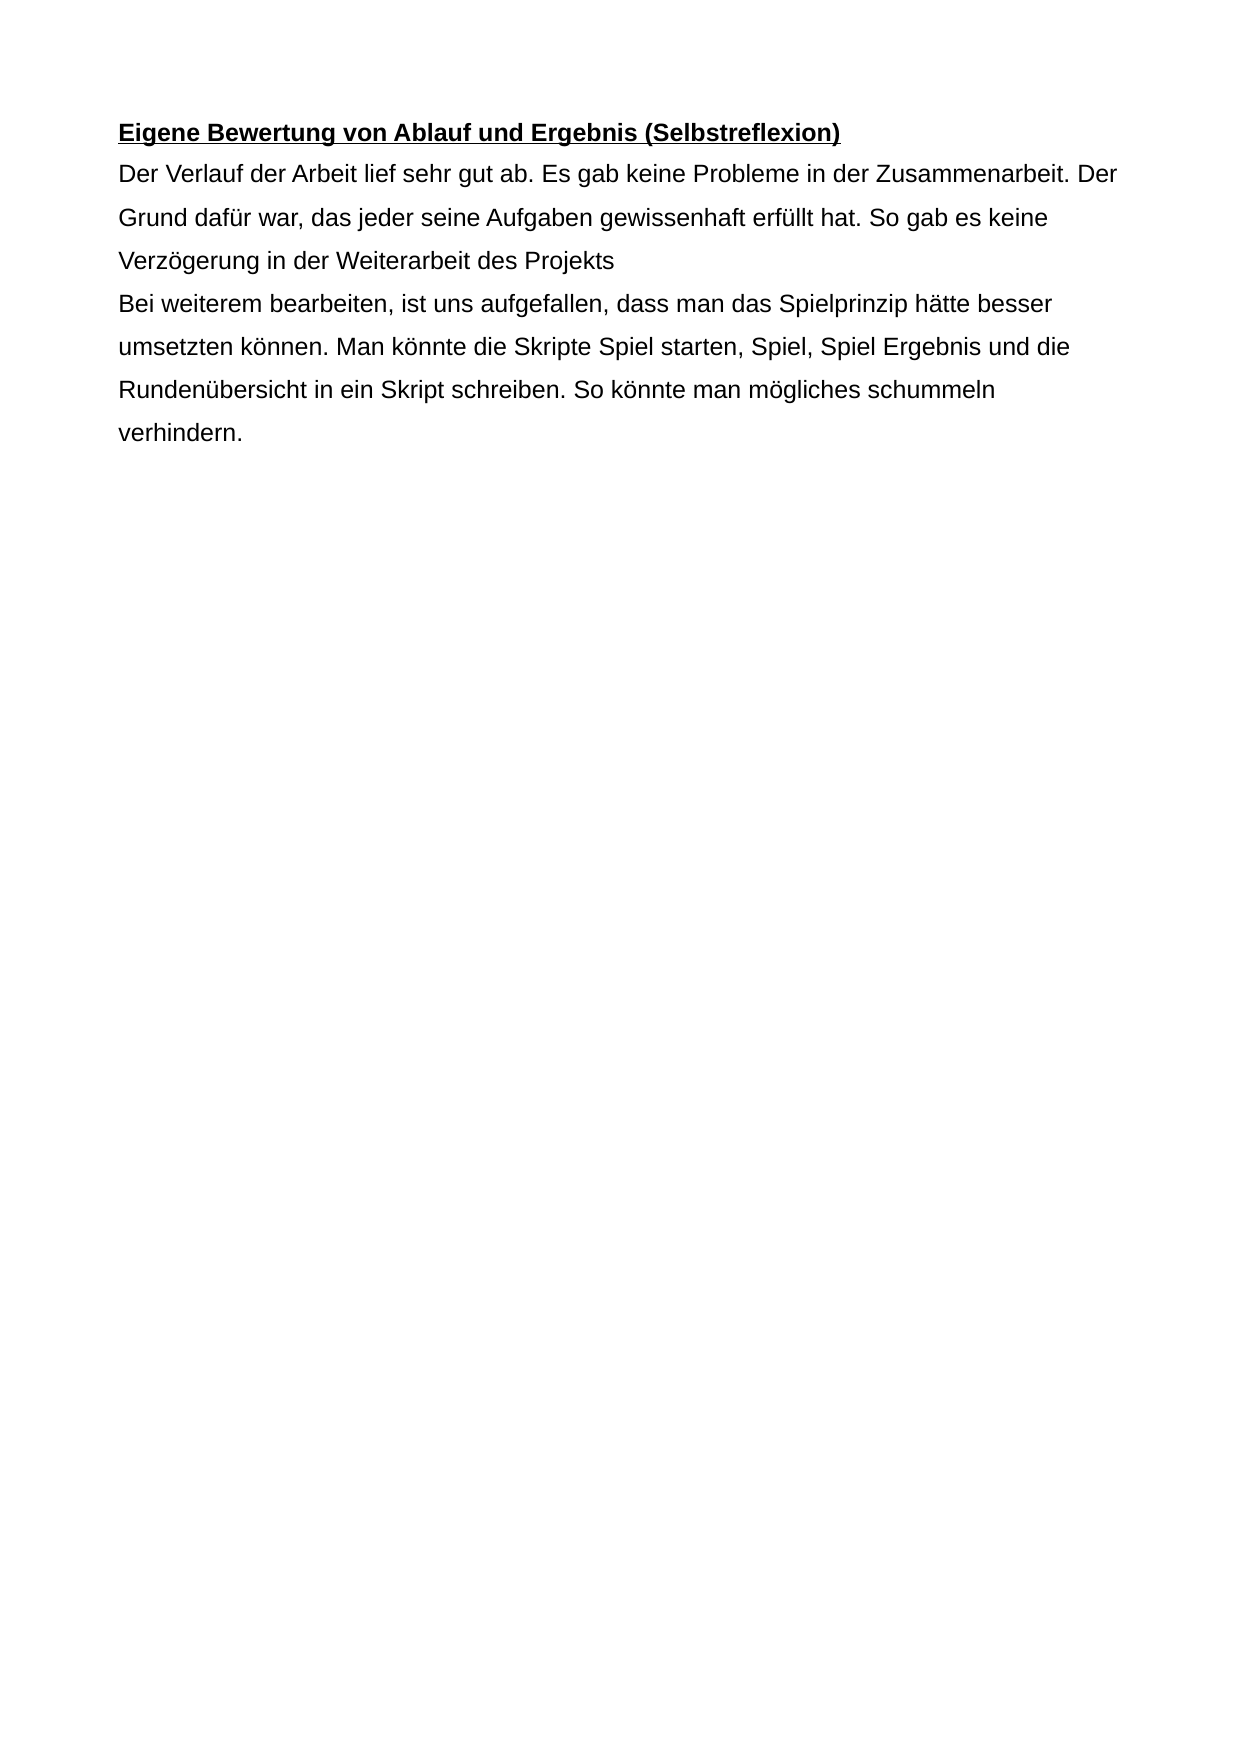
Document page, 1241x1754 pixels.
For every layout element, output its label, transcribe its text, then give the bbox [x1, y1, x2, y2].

text Der Verlauf der Arbeit lief sehr gut ab. Es gab keine Probleme in der Zusammenarbeit. Der Grund dafür war, das jeder seine Aufgaben gewissenhaft erfüllt hat. So gab es keine Verzögerung in der Weiterarbeit des Projekts Bei weiterem bearbeiten, ist uns aufgefallen, dass man das Spielprinzip hätte besser umsetzten können. Man könnte die Skripte Spiel starten, Spiel, Spiel Ergebnis und die Rundenübersicht in ein Skript schreiben. So könnte man mögliches schummeln verhindern. [118, 159, 1122, 447]
text Eigene Bewertung von Ablauf und Ergebnis (Selbstreflexion) [118, 118, 1122, 147]
